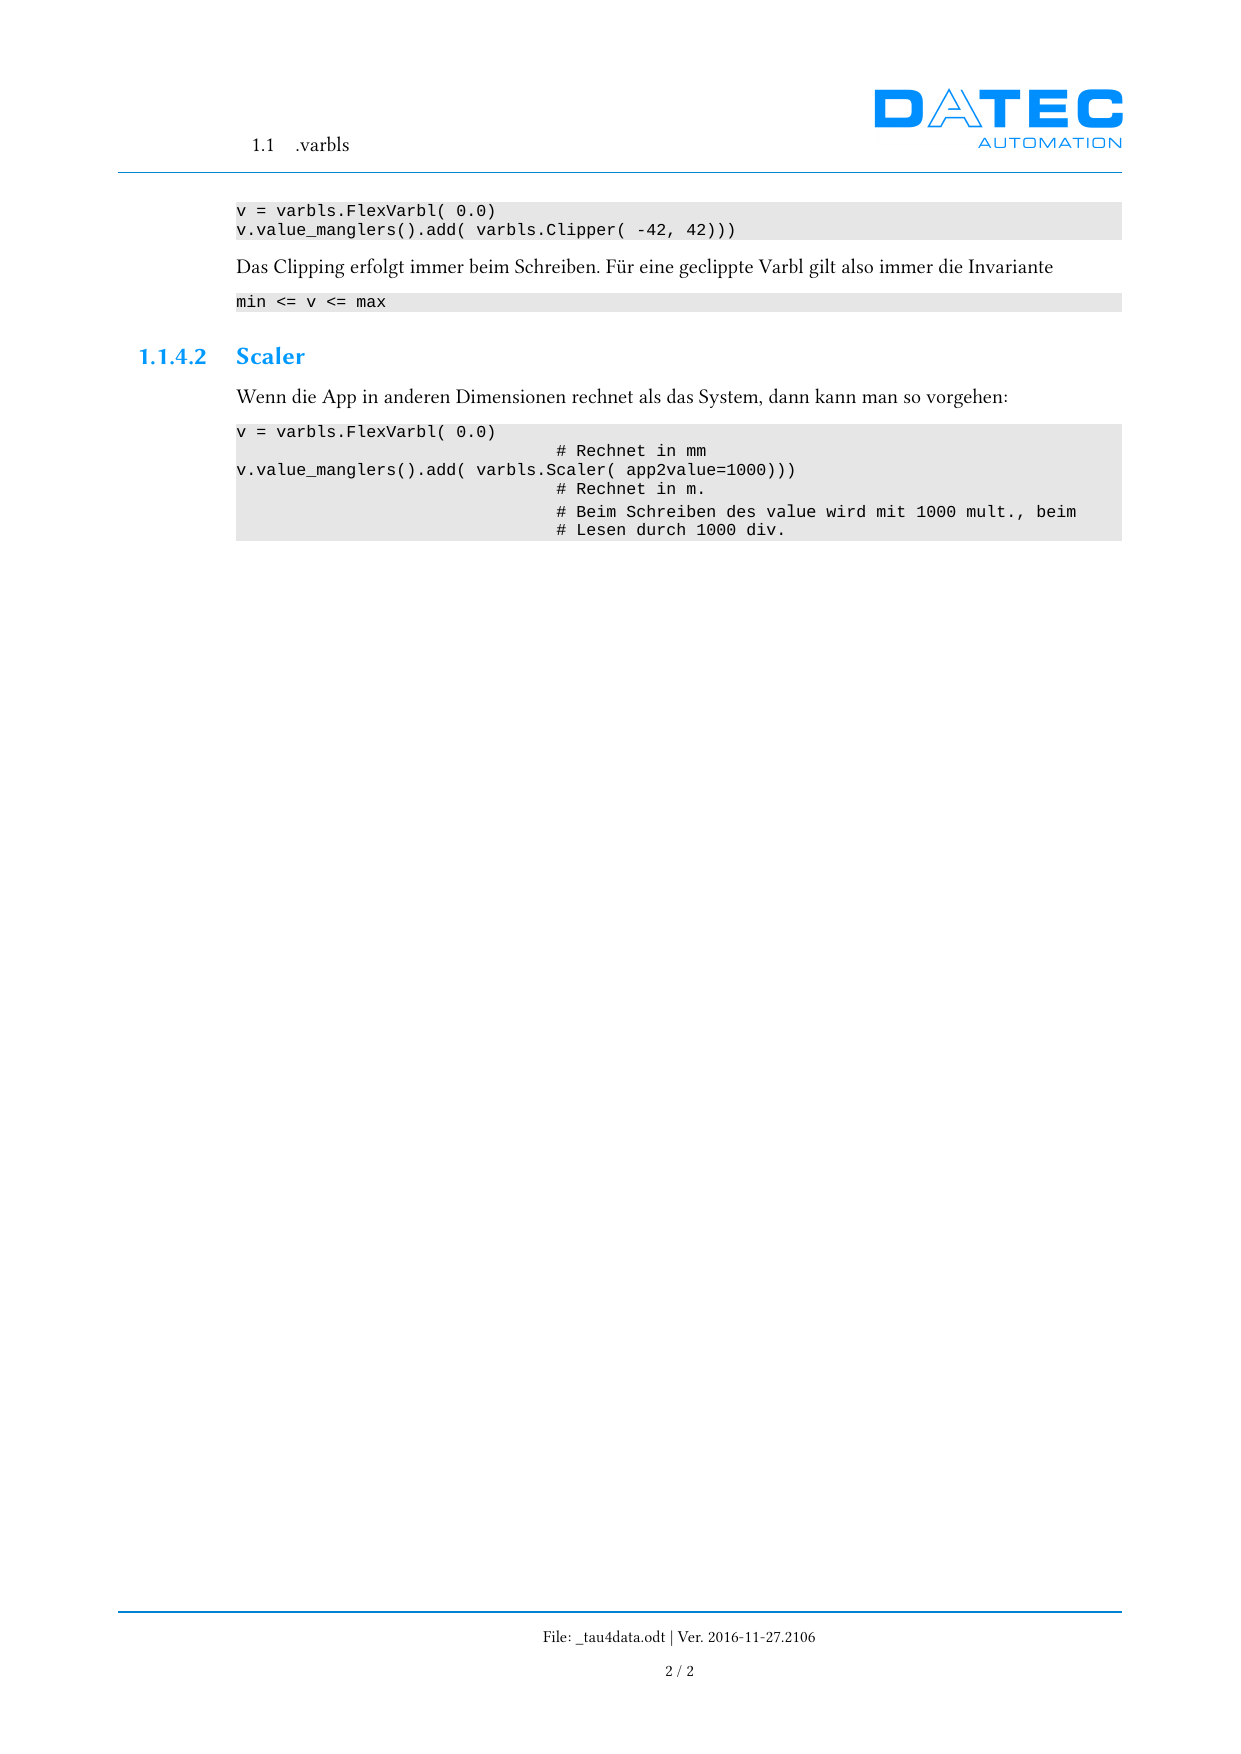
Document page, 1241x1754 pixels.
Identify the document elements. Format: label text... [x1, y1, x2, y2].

text # Lesen durch 1000 div. [236, 522, 1122, 541]
subtitle Scaler [207, 342, 1122, 370]
text # Beim Schreiben des value wird mit 1000 mult., beim [236, 499, 1122, 522]
text Wenn die App in anderen Dimensionen rechnet als das System, dann kann man so vorgehen: [236, 385, 1122, 409]
text # Rechnet in mm [236, 443, 1122, 461]
text min <= v <= max [236, 293, 1122, 312]
text v.value_manglers().add( varbls.Clipper( -42, 42))) [236, 221, 1122, 240]
text v.value_manglers().add( varbls.Scaler( app2value=1000))) [236, 461, 1122, 480]
text Das Clipping erfolgt immer beim Schreiben. Für eine geclippte Varbl gilt also immer die Invariante [236, 255, 1122, 279]
text # Rechnet in m. [236, 480, 1122, 499]
text v = varbls.FlexVarbl( 0.0) [236, 202, 1122, 221]
text v = varbls.FlexVarbl( 0.0) [236, 424, 1122, 443]
picture [874, 88, 1123, 148]
